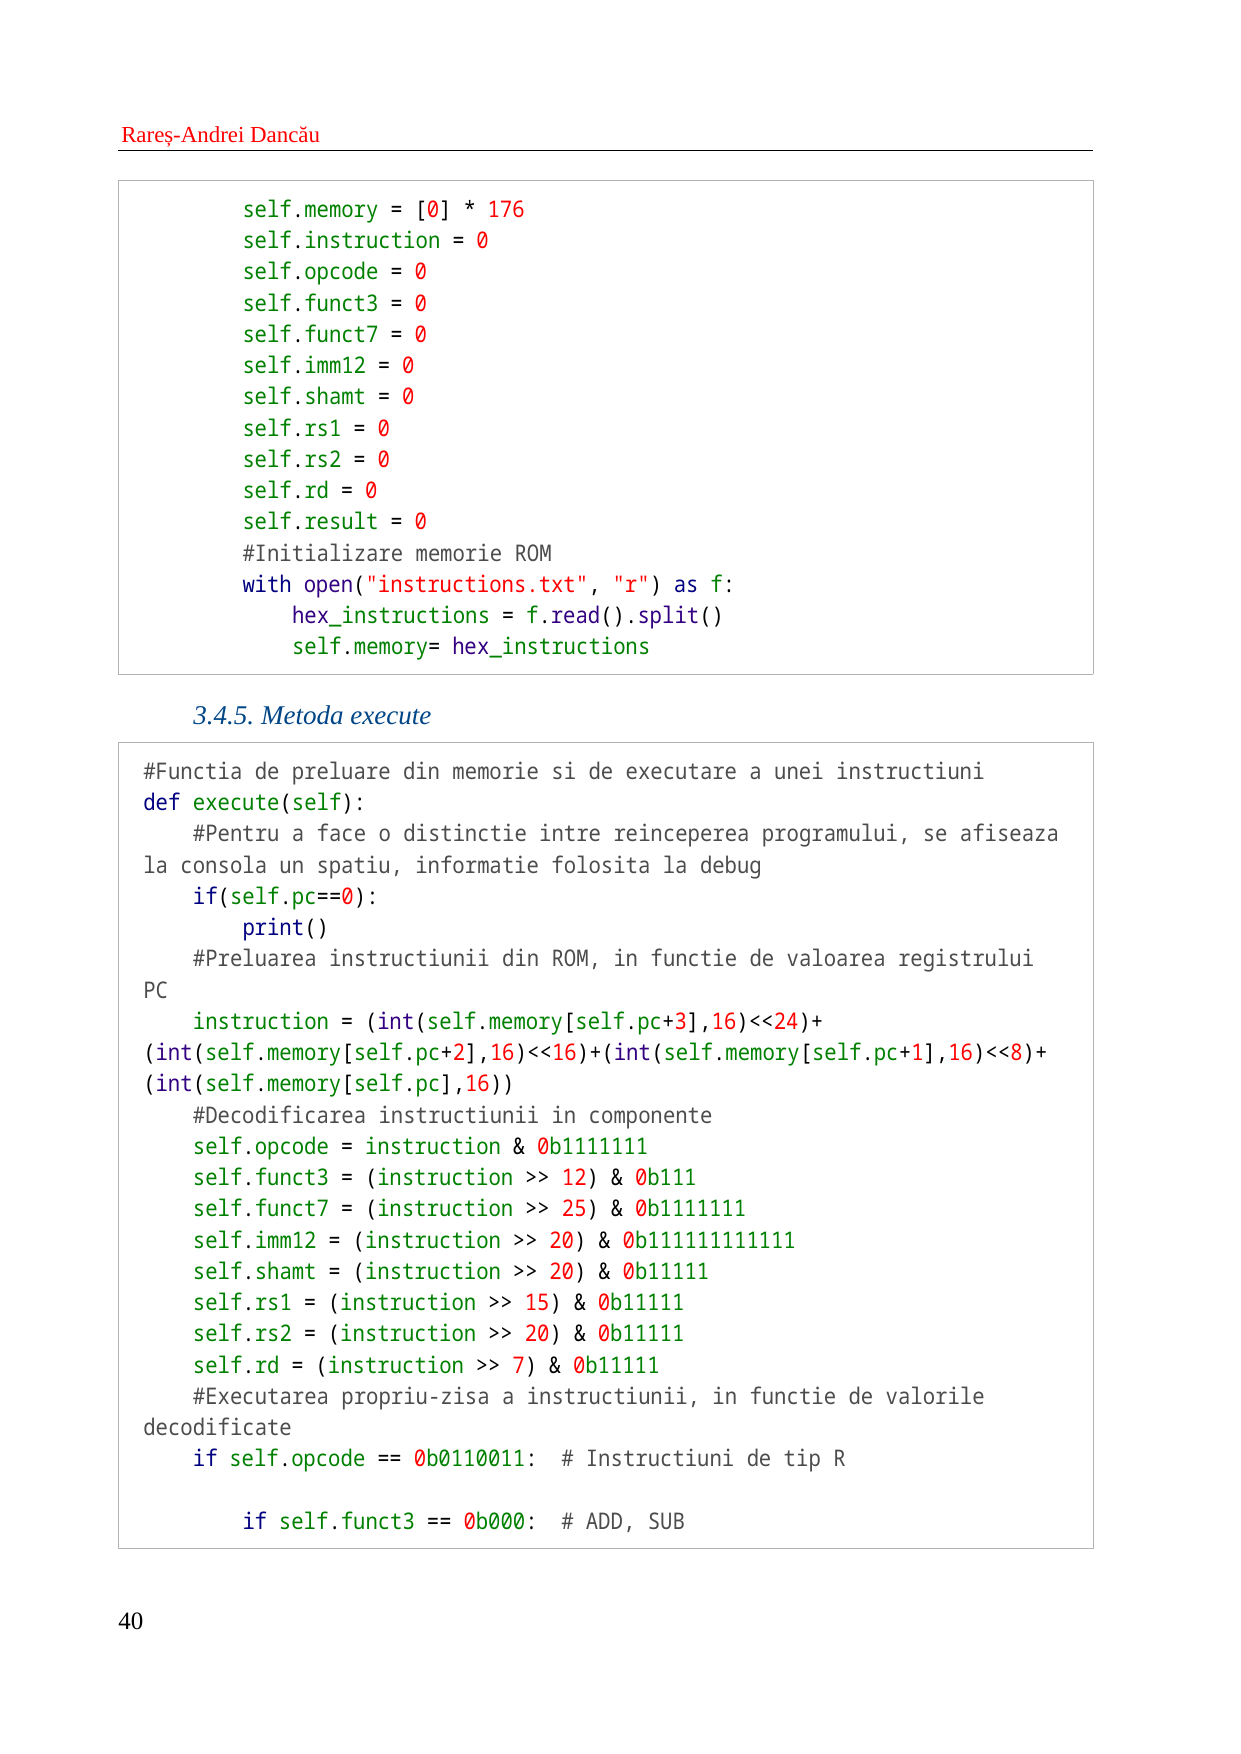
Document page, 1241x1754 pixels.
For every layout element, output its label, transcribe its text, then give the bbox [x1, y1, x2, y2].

text self.shamt = 0 [119, 368, 1093, 399]
text #Functia de preluare din memorie si de executare a unei instructiuni [119, 743, 1093, 773]
text self.funct3 = (instruction >> 12) & 0b111 [119, 1148, 1093, 1180]
text print() [119, 898, 1093, 930]
text self.rs2 = (instruction >> 20) & 0b11111 [119, 1305, 1093, 1336]
text #Pentru a face o distinctie intre reinceperea programului, se afiseaza la consola un spatiu, informatie folosita la debug [119, 805, 1093, 867]
text self.memory= hex_instructions [119, 618, 1093, 674]
text instruction = (int(self.memory[self.pc+3],16)<<24)+(int(self.memory[self.pc+2],16)<<16)+(int(self.memory[self.pc+1],16)<<8)+(int(self.memory[self.pc],16)) [119, 992, 1093, 1086]
text self.opcode = instruction & 0b1111111 [119, 1117, 1093, 1148]
text #Executarea propriu-zisa a instructiunii, in functie de valorile decodificate [119, 1367, 1093, 1430]
text #Initializare memorie ROM [119, 524, 1093, 555]
text self.imm12 = (instruction >> 20) & 0b111111111111 [119, 1211, 1093, 1242]
text self.instruction = 0 [119, 211, 1093, 243]
text #Preluarea instructiunii din ROM, in functie de valoarea registrului PC [119, 930, 1093, 992]
text hex_instructions = f.read().split() [119, 586, 1093, 618]
text self.rd = (instruction >> 7) & 0b11111 [119, 1336, 1093, 1367]
text def execute(self): [119, 773, 1093, 805]
text self.funct7 = 0 [119, 305, 1093, 336]
text self.rs1 = 0 [119, 399, 1093, 430]
text if(self.pc==0): [119, 867, 1093, 898]
text with open("instructions.txt", "r") as f: [119, 555, 1093, 586]
text self.rs2 = 0 [119, 430, 1093, 461]
text self.result = 0 [119, 493, 1093, 524]
text self.imm12 = 0 [119, 336, 1093, 368]
text self.rs1 = (instruction >> 15) & 0b11111 [119, 1273, 1093, 1305]
text self.memory = [0] * 176 [119, 181, 1093, 211]
text if self.opcode == 0b0110011: # Instructiuni de tip R [119, 1430, 1093, 1473]
text self.opcode = 0 [119, 243, 1093, 274]
text self.shamt = (instruction >> 20) & 0b11111 [119, 1242, 1093, 1273]
text self.rd = 0 [119, 461, 1093, 493]
text self.funct7 = (instruction >> 25) & 0b1111111 [119, 1180, 1093, 1211]
text self.funct3 = 0 [119, 274, 1093, 305]
text #Decodificarea instructiunii in componente [119, 1086, 1093, 1117]
subtitle Metoda execute [193, 699, 1093, 730]
text if self.funct3 == 0b000: # ADD, SUB [119, 1492, 1093, 1548]
